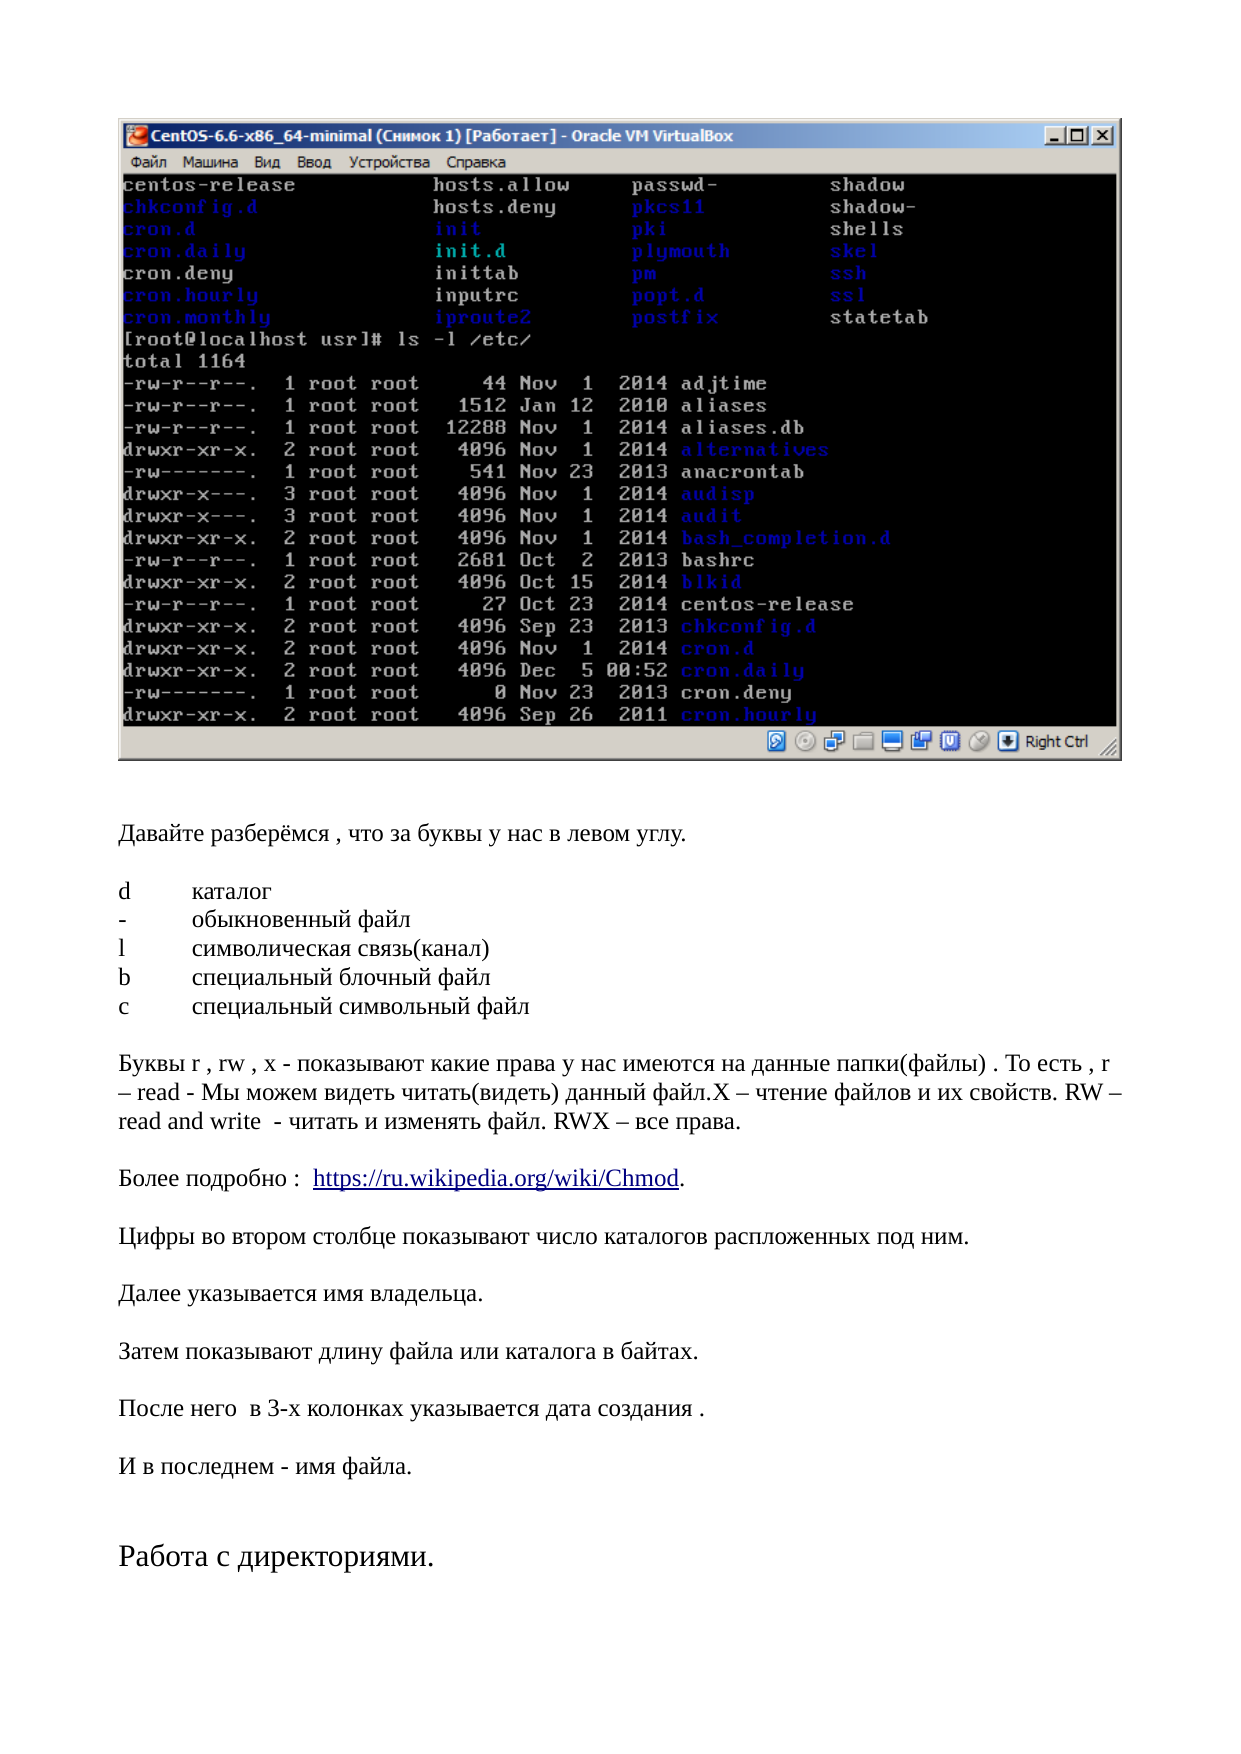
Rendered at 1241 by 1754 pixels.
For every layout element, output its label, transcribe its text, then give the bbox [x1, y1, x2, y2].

text Цифры во втором столбце показывают число каталогов распложенных под ним. [118, 1221, 1122, 1249]
text d каталог [118, 876, 1122, 904]
text И в последнем - имя файла. [118, 1451, 1122, 1479]
text Буквы r , rw , х - показывают какие права у нас имеются на данные папки(файлы) . То есть , r – read - Мы можем видеть читать(видеть) данный файл.X – чтение файлов и их свойств. RW – read and write - читать и изменять файл. RWX – все права. [118, 1048, 1122, 1134]
text Давайте разберёмся , что за буквы у нас в левом углу. [118, 818, 1122, 847]
text - обыкновенный файл [118, 904, 1122, 933]
text После него в 3-х колонках указывается дата создания . [118, 1393, 1122, 1422]
text l символическая связь(канал) [118, 933, 1122, 962]
text Затем показывают длину файла или каталога в байтах. [118, 1336, 1122, 1364]
text b специальный блочный файл [118, 962, 1122, 991]
text Работа с директориями. [118, 1537, 1122, 1573]
text c специальный символьный файл [118, 991, 1122, 1019]
picture [118, 118, 1122, 761]
text Далее указывается имя владельца. [118, 1278, 1122, 1307]
text Более подробно : https://ru.wikipedia.org/wiki/Chmod. [118, 1163, 1122, 1192]
